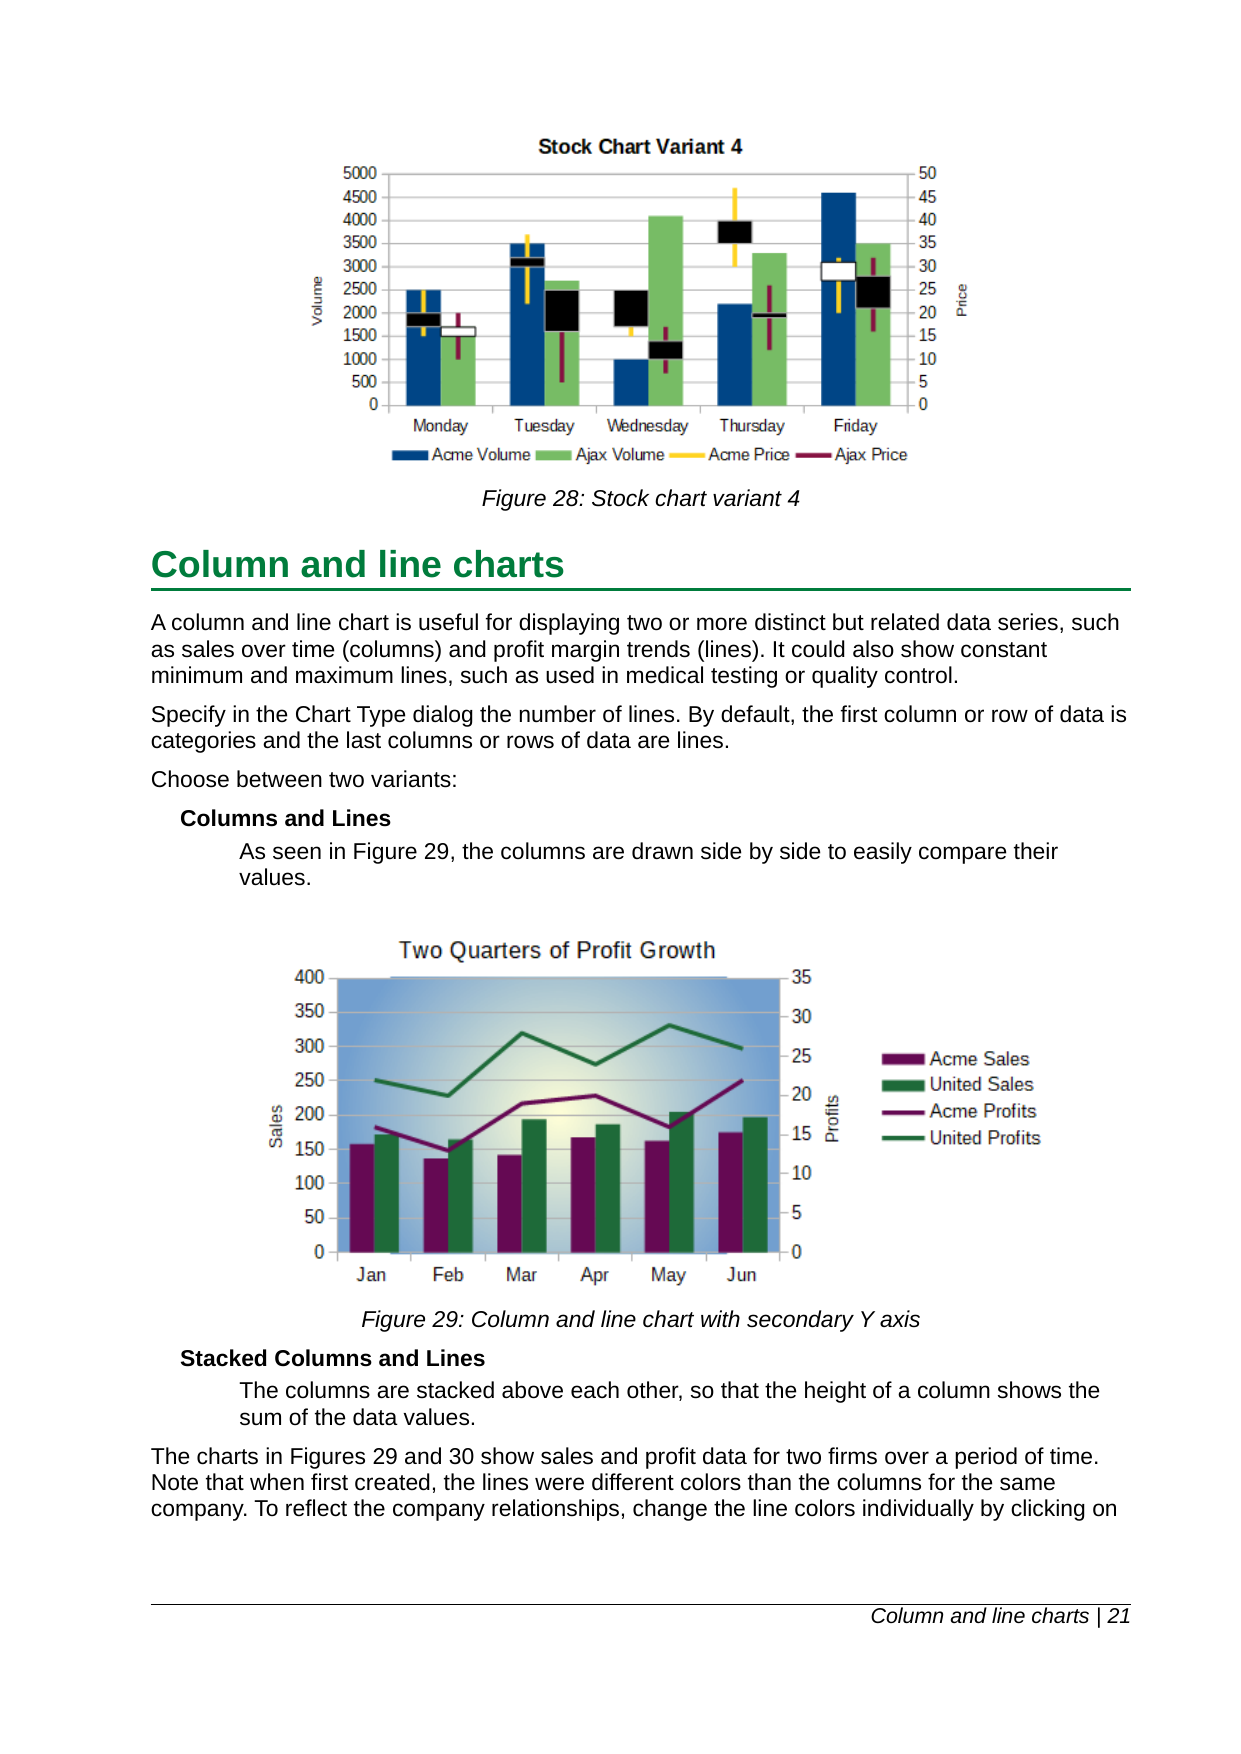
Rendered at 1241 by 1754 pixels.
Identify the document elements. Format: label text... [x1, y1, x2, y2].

text The columns are stacked above each other, so that the height of a column shows the sum of the data values. [239, 1377, 1131, 1430]
picture [298, 121, 984, 473]
text Columns and Lines [180, 805, 1131, 831]
text Figure 29: Column and line chart with secondary Y axis [224, 1306, 1058, 1332]
text The charts in Figures 29 and 30 show sales and profit data for two firms over a period of time. Note that when first created, the lines were different colors than the columns for the same company. To reflect the company relationships, change the line colors individually by clicking on [151, 1443, 1131, 1522]
text Stacked Columns and Lines [180, 1345, 1131, 1371]
text As seen in Figure 29, the columns are drawn side by side to easily compare their values. [239, 838, 1131, 890]
picture [223, 902, 1058, 1294]
subtitle Column and line charts [151, 542, 1131, 588]
text Figure 28: Stock chart variant 4 [298, 485, 983, 511]
text Specify in the Chart Type dialog the number of lines. By default, the first column or row of data is categories and the last columns or rows of data are lines. [151, 701, 1131, 754]
list Choose between two variants: [151, 766, 1131, 792]
text A column and line chart is useful for displaying two or more distinct but related data series, such as sales over time (columns) and profit margin trends (lines). It could also show constant minimum and maximum lines, such as used in medical testing or quality control. [151, 609, 1131, 688]
